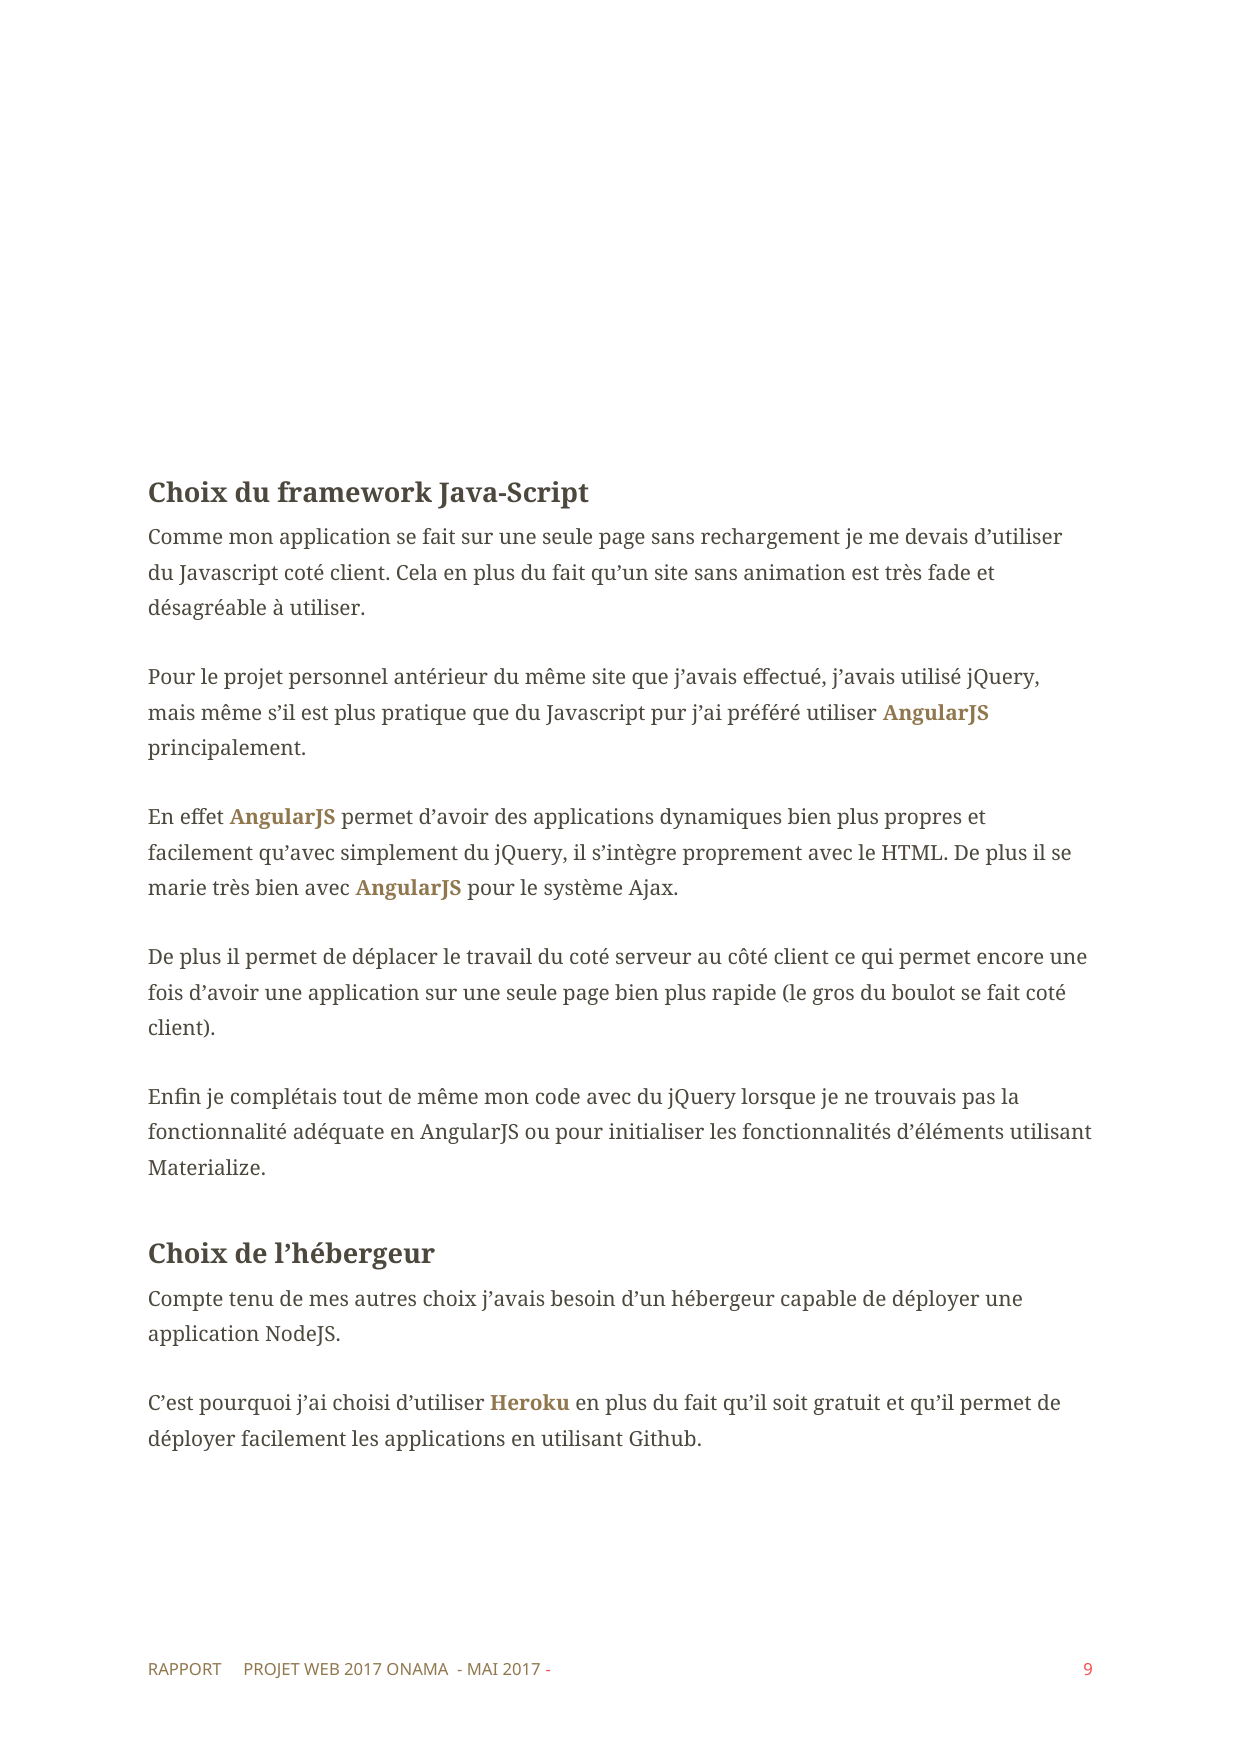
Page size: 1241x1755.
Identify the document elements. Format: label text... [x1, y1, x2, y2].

text Pour le projet personnel antérieur du même site que j’avais effectué, j’avais utilisé jQuery, mais même s’il est plus pratique que du Javascript pur j’ai préféré utiliser AngularJS principalement. [148, 662, 1093, 762]
text Comme mon application se fait sur une seule page sans rechargement je me devais d’utiliser du Javascript coté client. Cela en plus du fait qu’un site sans animation est très fade et désagréable à utiliser. [148, 522, 1093, 622]
text En effet AngularJS permet d’avoir des applications dynamiques bien plus propres et facilement qu’avec simplement du jQuery, il s’intègre proprement avec le HTML. De plus il se marie très bien avec AngularJS pour le système Ajax. [148, 802, 1093, 902]
text Compte tenu de mes autres choix j’avais besoin d’un hébergeur capable de déployer une application NodeJS. [148, 1284, 1093, 1348]
subtitle Choix de l’hébergeur [148, 1234, 1093, 1271]
text C’est pourquoi j’ai choisi d’utiliser Heroku en plus du fait qu’il soit gratuit et qu’il permet de déployer facilement les applications en utilisant Github. [148, 1388, 1093, 1452]
text De plus il permet de déplacer le travail du coté serveur au côté client ce qui permet encore une fois d’avoir une application sur une seule page bien plus rapide (le gros du boulot se fait coté client). [148, 942, 1093, 1042]
text Enfin je complétais tout de même mon code avec du jQuery lorsque je ne trouvais pas la fonctionnalité adéquate en AngularJS ou pour initialiser les fonctionnalités d’éléments utilisant Materialize. [148, 1082, 1093, 1181]
subtitle Choix du framework Java-Script [148, 473, 1093, 510]
